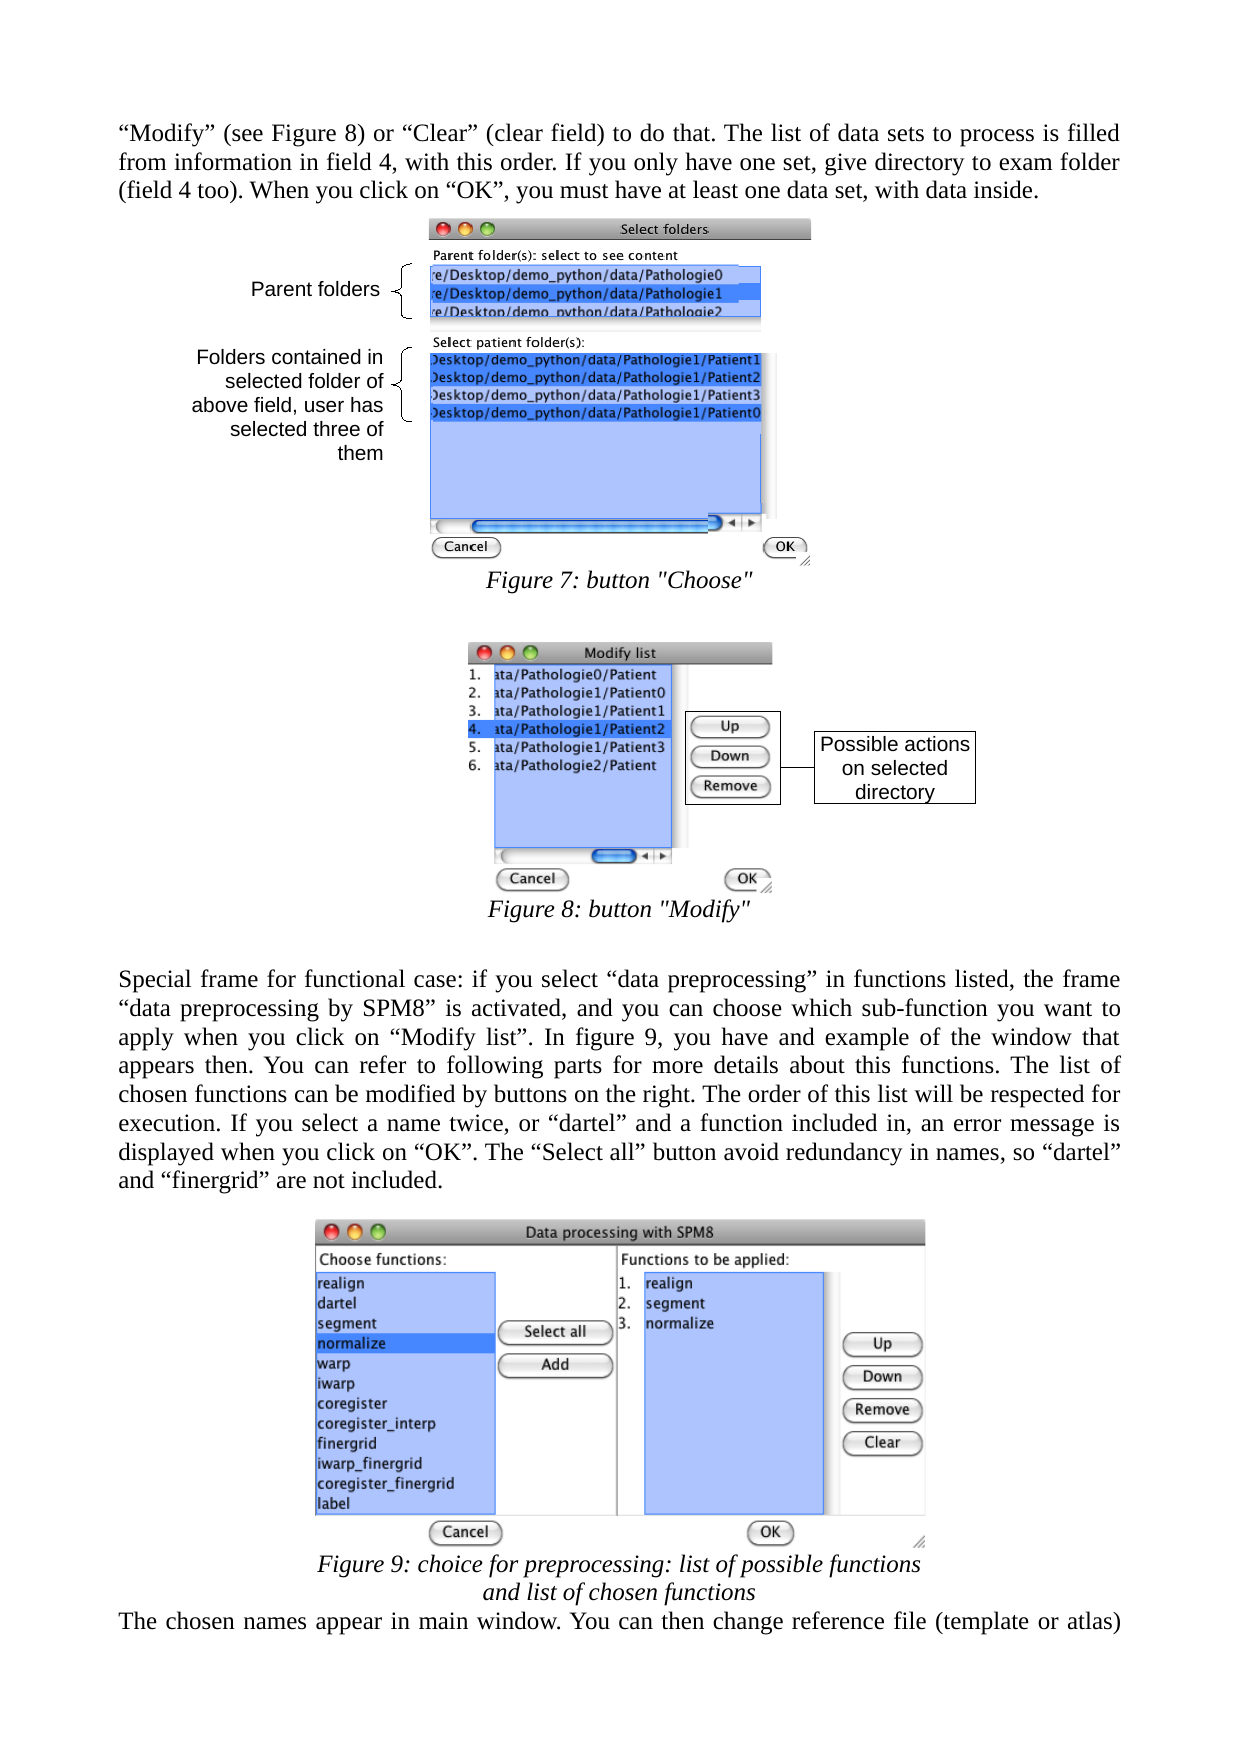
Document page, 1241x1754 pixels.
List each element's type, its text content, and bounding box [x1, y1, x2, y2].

picture [315, 1219, 926, 1549]
picture [428, 218, 812, 566]
text Figure 7: button "Choose" [403, 231, 837, 594]
picture [468, 642, 773, 894]
text The chosen names appear in main window. You can then change reference file (template or atlas) [118, 1207, 1122, 1635]
text “Modify” (see Figure 8) or “Clear” (clear field) to do that. The list of data sets to process is filled from information in field 4, with this order. If you only have one set, give directory to exam folder (field 4 too). When you click on “OK”, you must have at least one data set, with data inside. [118, 118, 1122, 204]
text Figure 8: button "Modify" [468, 894, 772, 923]
text Figure 9: choice for preprocessing: list of possible functions and list of chosen functions [315, 1549, 925, 1606]
picture [686, 712, 773, 804]
text Special frame for functional case: if you select “data preprocessing” in functions listed, the frame “data preprocessing by SPM8” is activated, and you can choose which sub-function you want to apply when you click on “Modify list”. In figure 9, you have and example of the window that appears then. You can refer to following parts for more details about this functions. The list of chosen functions can be modified by buttons on the right. The order of this list will be respected for execution. If you select a name twice, or “dartel” and a function included in, an error message is displayed when you click on “OK”. The “Select all” button avoid redundancy in names, so “dartel” and “finergrid” are not included. [118, 964, 1122, 1194]
